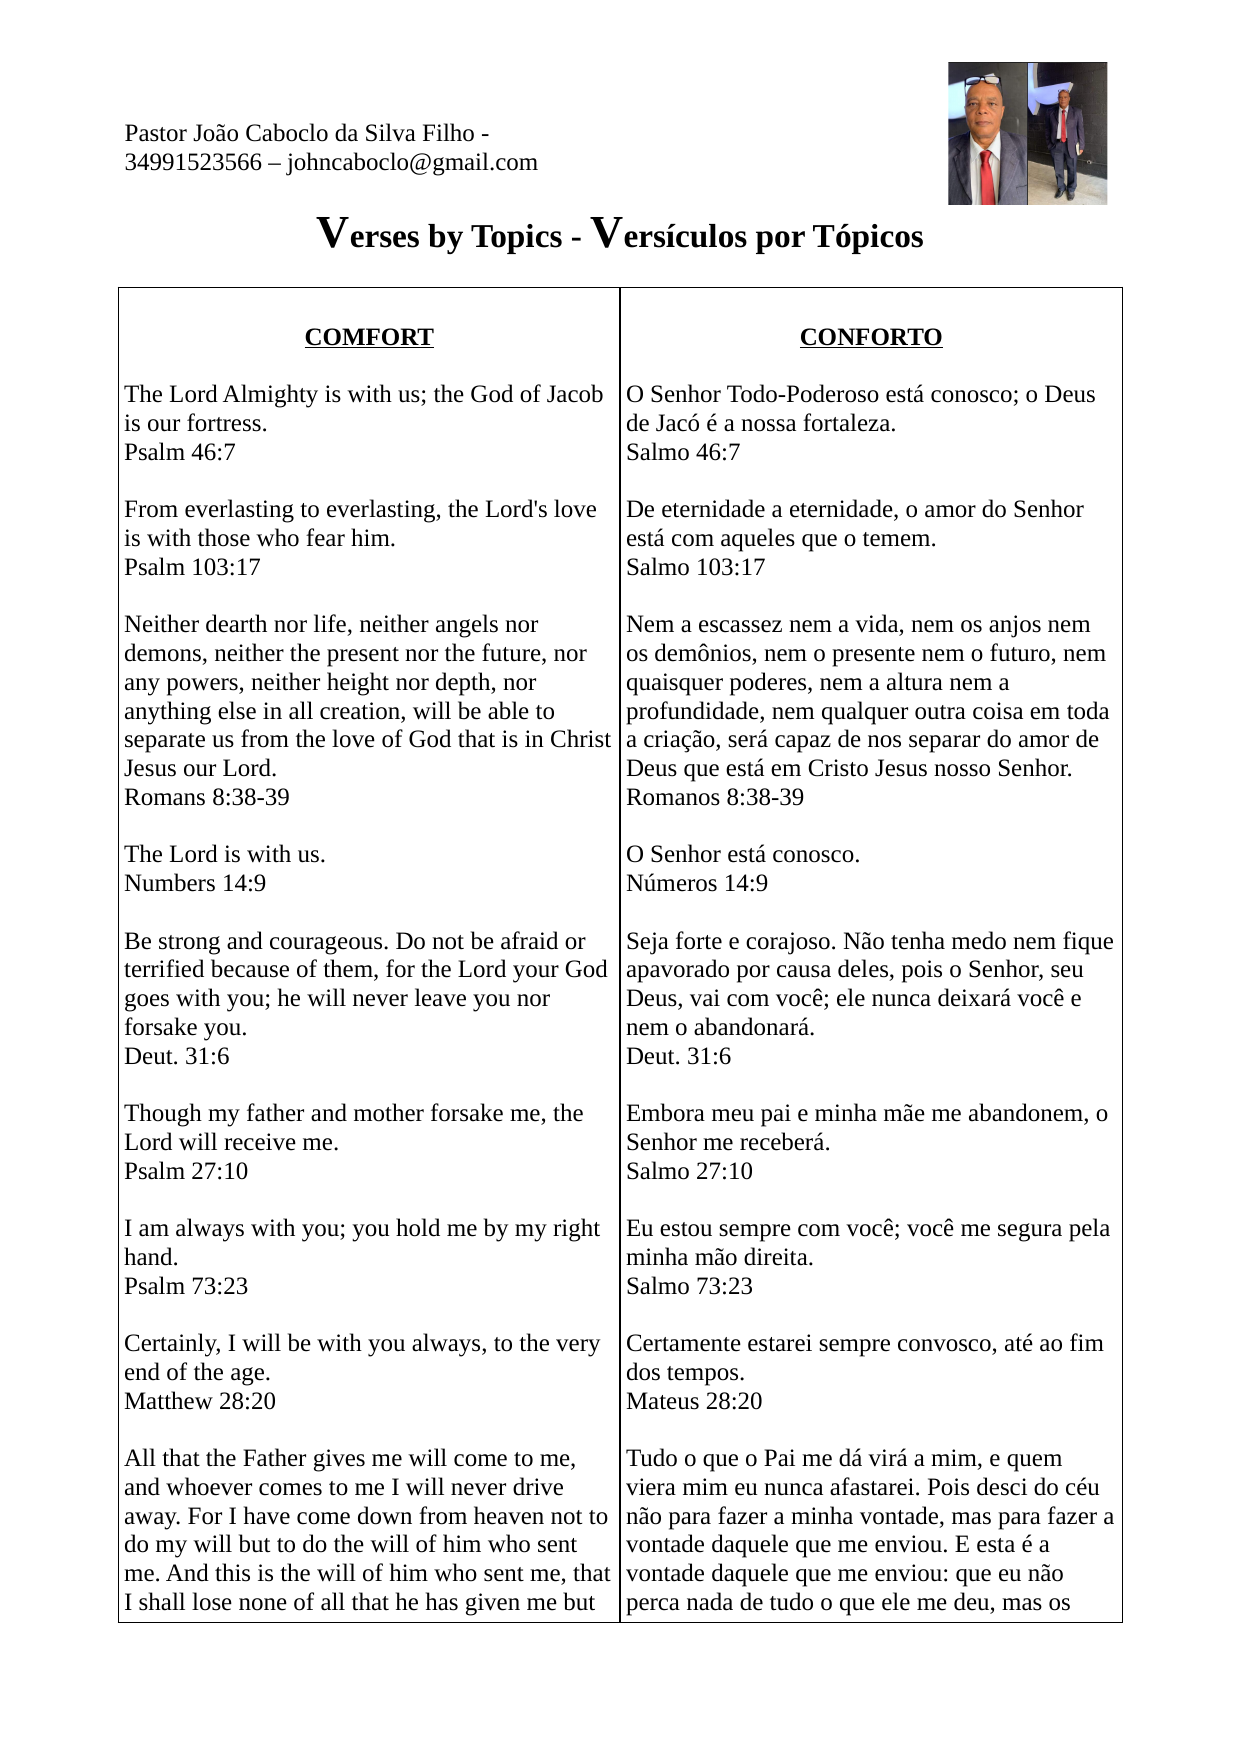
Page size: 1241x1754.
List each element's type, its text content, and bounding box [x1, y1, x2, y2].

table_cell COMFORT The Lord Almighty is with us; the God of Jacob is our fortress. Psalm 46:7 From everlasting to everlasting, the Lord's love is with those who fear him. Psalm 103:17 Neither dearth nor life, neither angels nor demons, neither the present nor the future, nor any powers, neither height nor depth, nor anything else in all creation, will be able to separate us from the love of God that is in Christ Jesus our Lord. Romans 8:38-39 The Lord is with us. Numbers 14:9 Be strong and courageous. Do not be afraid or terrified because of them, for the Lord your God goes with you; he will never leave you nor forsake you. Deut. 31:6 Though my father and mother forsake me, the Lord will receive me. Psalm 27:10 I am always with you; you hold me by my right hand. Psalm 73:23 Certainly, I will be with you always, to the very end of the age. Matthew 28:20 All that the Father gives me will come to me, and whoever comes to me I will never drive away. For I have come down from heaven not to do my will but to do the will of him who sent me. And this is the will of him who sent me, that I shall lose none of all that he has given me but [119, 288, 619, 1622]
picture [948, 62, 1108, 205]
table_cell CONFORTO O Senhor Todo-Poderoso está conosco; o Deus de Jacó é a nossa fortaleza. Salmo 46:7 De eternidade a eternidade, o amor do Senhor está com aqueles que o temem. Salmo 103:17 Nem a escassez nem a vida, nem os anjos nem os demônios, nem o presente nem o futuro, nem quaisquer poderes, nem a altura nem a profundidade, nem qualquer outra coisa em toda a criação, será capaz de nos separar do amor de Deus que está em Cristo Jesus nosso Senhor. Romanos 8:38-39 O Senhor está conosco. Números 14:9 Seja forte e corajoso. Não tenha medo nem fique apavorado por causa deles, pois o Senhor, seu Deus, vai com você; ele nunca deixará você e nem o abandonará. Deut. 31:6 Embora meu pai e minha mãe me abandonem, o Senhor me receberá. Salmo 27:10 Eu estou sempre com você; você me segura pela minha mão direita. Salmo 73:23 Certamente estarei sempre convosco, até ao fim dos tempos. Mateus 28:20 Tudo o que o Pai me dá virá a mim, e quem viera mim eu nunca afastarei. Pois desci do céu não para fazer a minha vontade, mas para fazer a vontade daquele que me enviou. E esta é a vontade daquele que me enviou: que eu não perca nada de tudo o que ele me deu, mas os [621, 288, 1122, 1622]
